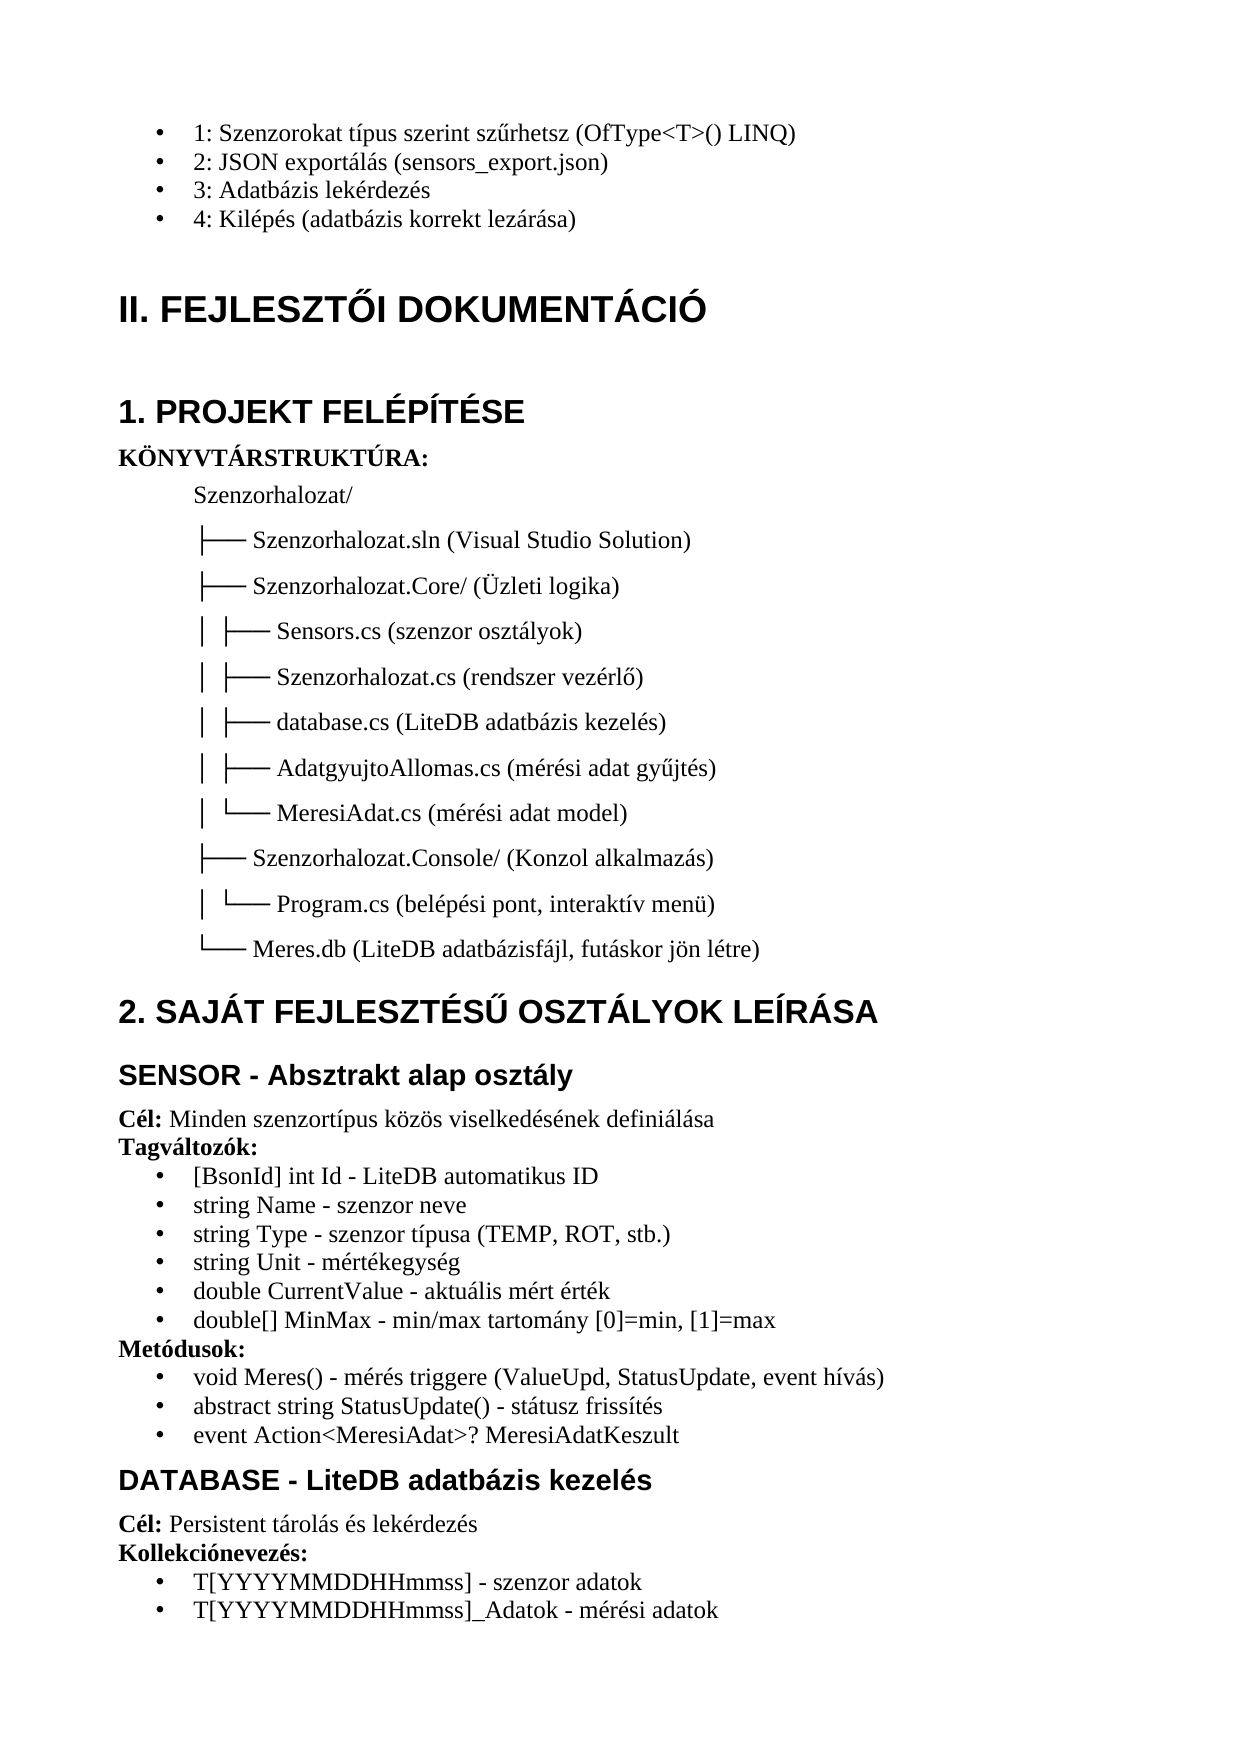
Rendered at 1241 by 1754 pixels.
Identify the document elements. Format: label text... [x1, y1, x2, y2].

list 1: Szenzorokat típus szerint szűrhetsz (OfType<T>() LINQ) [156, 118, 1122, 147]
subtitle II. FEJLESZTŐI DOKUMENTÁCIÓ [118, 287, 1122, 330]
subtitle DATABASE - LiteDB adatbázis kezelés [118, 1463, 1122, 1497]
list 2: JSON exportálás (sensors_export.json) [156, 147, 1122, 176]
text Cél: Minden szenzortípus közös viselkedésének definiálása [118, 1104, 1122, 1132]
list 3: Adatbázis lekérdezés [156, 176, 1122, 204]
text Metódusok: [118, 1334, 1122, 1362]
list string Type - szenzor típusa (TEMP, ROT, stb.) [156, 1219, 1122, 1247]
text ├── Szenzorhalozat.Console/ (Konzol alkalmazás) [203, 843, 1122, 872]
list double CurrentValue - aktuális mért érték [156, 1276, 1122, 1305]
text └── Meres.db (LiteDB adatbázisfájl, futáskor jön létre) [193, 934, 1122, 963]
list 4: Kilépés (adatbázis korrekt lezárása) [156, 204, 1122, 233]
text ├── Szenzorhalozat.Core/ (Üzleti logika) [203, 571, 1122, 600]
text │ ├── AdatgyujtoAllomas.cs (mérési adat gyűjtés) [227, 753, 1122, 781]
list T[YYYYMMDDHHmmss] - szenzor adatok [156, 1567, 1122, 1596]
text │ ├── Sensors.cs (szenzor osztályok) [227, 616, 1122, 645]
subtitle 1. PROJEKT FELÉPÍTÉSE [118, 392, 1122, 431]
text KÖNYVTÁRSTRUKTÚRA: [118, 443, 1122, 472]
text ├── Szenzorhalozat.sln (Visual Studio Solution) [203, 526, 1122, 554]
subtitle SENSOR - Absztrakt alap osztály [118, 1058, 1122, 1091]
text │ └── MeresiAdat.cs (mérési adat model) [203, 798, 1122, 827]
text Szenzorhalozat/ [193, 480, 1122, 509]
text │ ├── database.cs (LiteDB adatbázis kezelés) [227, 707, 1122, 736]
list void Meres() - mérés triggere (ValueUpd, StatusUpdate, event hívás) [156, 1362, 1122, 1391]
text Cél: Persistent tárolás és lekérdezés [118, 1509, 1122, 1538]
list T[YYYYMMDDHHmmss]_Adatok - mérési adatok [156, 1596, 1122, 1624]
list [BsonId] int Id - LiteDB automatikus ID [156, 1161, 1122, 1190]
text Kollekciónevezés: [118, 1538, 1122, 1567]
subtitle 2. SAJÁT FEJLESZTÉSŰ OSZTÁLYOK LEÍRÁSA [118, 992, 1122, 1031]
list abstract string StatusUpdate() - státusz frissítés [156, 1391, 1122, 1420]
list string Name - szenzor neve [156, 1190, 1122, 1219]
text Tagváltozók: [118, 1132, 1122, 1161]
list string Unit - mértékegység [156, 1247, 1122, 1276]
text │ └── Program.cs (belépési pont, interaktív menü) [203, 889, 1122, 918]
text │ ├── Szenzorhalozat.cs (rendszer vezérlő) [227, 662, 1122, 691]
list double[] MinMax - min/max tartomány [0]=min, [1]=max [156, 1305, 1122, 1334]
list event Action<MeresiAdat>? MeresiAdatKeszult [156, 1420, 1122, 1449]
